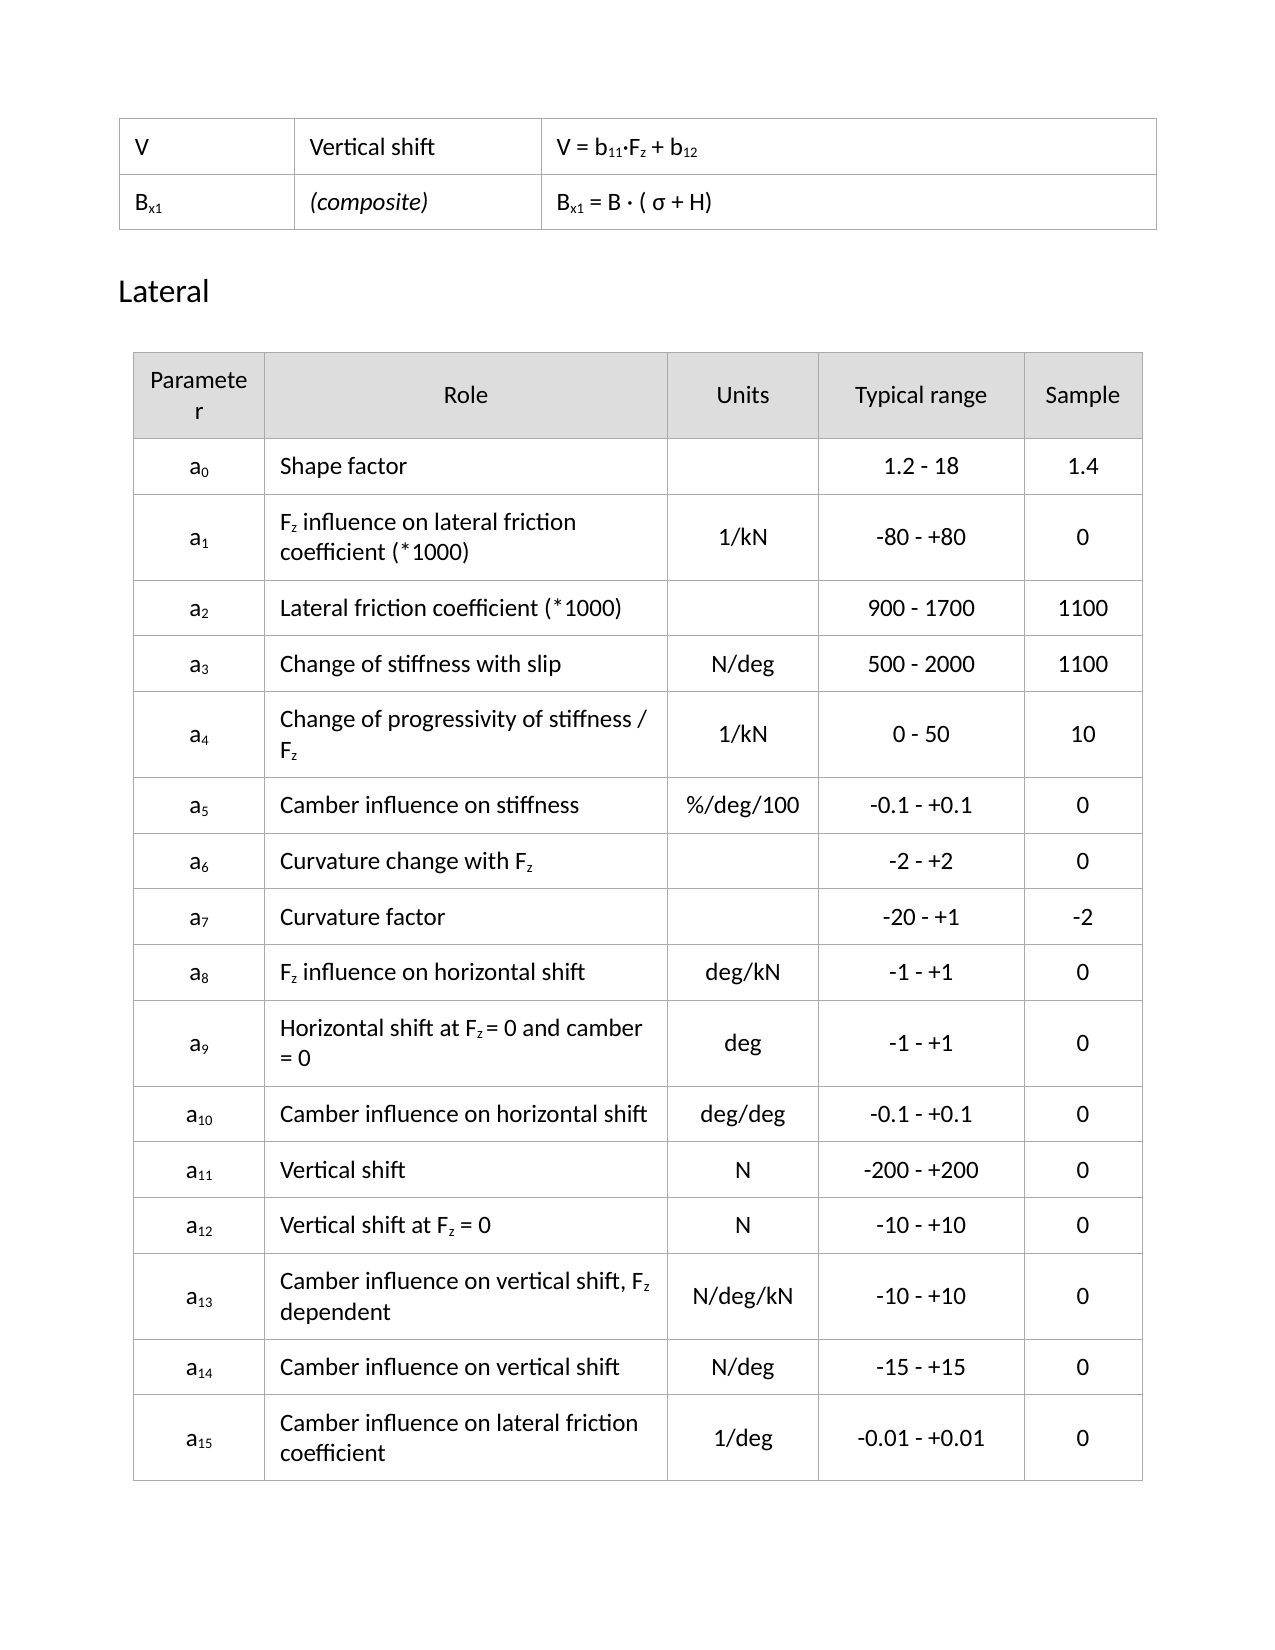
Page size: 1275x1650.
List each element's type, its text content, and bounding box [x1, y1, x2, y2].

table_cell 1/kN [668, 495, 818, 579]
table_cell deg [668, 1001, 818, 1086]
table_header Parameter [134, 353, 264, 438]
table_cell Change of progressivity of stiffness / Fz [265, 692, 667, 777]
table_cell Lateral friction coefficient (*1000) [265, 581, 667, 635]
table_cell 500 - 2000 [819, 636, 1024, 691]
table_cell N [668, 1142, 818, 1197]
table_cell Vertical shift at Fz = 0 [265, 1198, 667, 1252]
table_cell a5 [134, 778, 264, 833]
table_header Units [668, 353, 818, 438]
table_cell 1100 [1025, 581, 1142, 635]
table_cell 0 [1025, 1254, 1142, 1339]
table_cell -10 - +10 [819, 1198, 1024, 1252]
table_cell Camber influence on vertical shift [265, 1340, 667, 1394]
table_cell -0.01 - +0.01 [819, 1395, 1024, 1480]
table_cell N/deg/kN [668, 1254, 818, 1339]
table_cell [668, 439, 818, 493]
table_cell Camber influence on lateral friction coefficient [265, 1395, 667, 1480]
table_cell a15 [134, 1395, 264, 1480]
table_cell [668, 889, 818, 944]
table_cell 0 [1025, 1087, 1142, 1141]
table_cell -1 - +1 [819, 945, 1024, 999]
table_cell 1/kN [668, 692, 818, 777]
table_cell a8 [134, 945, 264, 999]
table_cell N [668, 1198, 818, 1252]
table_cell Horizontal shift at Fz = 0 and camber = 0 [265, 1001, 667, 1086]
table_cell %/deg/100 [668, 778, 818, 833]
table_header Role [265, 353, 667, 438]
table_cell a0 [134, 439, 264, 493]
table_cell N/deg [668, 636, 818, 691]
table_cell -15 - +15 [819, 1340, 1024, 1394]
table_cell a12 [134, 1198, 264, 1252]
table_cell Shape factor [265, 439, 667, 493]
table_cell 0 [1025, 945, 1142, 999]
table_cell Change of stiffness with slip [265, 636, 667, 691]
table_cell 900 - 1700 [819, 581, 1024, 635]
table_cell a4 [134, 692, 264, 777]
table_cell 0 [1025, 1395, 1142, 1480]
table_cell Fz influence on horizontal shift [265, 945, 667, 999]
table_cell Curvature factor [265, 889, 667, 944]
table_cell Bx1 = B · ( σ + H) [542, 175, 1156, 229]
table_cell 0 [1025, 1001, 1142, 1086]
table_cell 0 [1025, 778, 1142, 833]
table_cell -10 - +10 [819, 1254, 1024, 1339]
table_cell 0 [1025, 1142, 1142, 1197]
table_cell Bx1 [120, 175, 294, 229]
table_header Sample [1025, 353, 1142, 438]
table_cell a3 [134, 636, 264, 691]
table_cell V [120, 119, 294, 174]
table_cell Camber influence on vertical shift, Fz dependent [265, 1254, 667, 1339]
table_cell a10 [134, 1087, 264, 1141]
table_cell a14 [134, 1340, 264, 1394]
table_cell [668, 581, 818, 635]
table_cell -2 [1025, 889, 1142, 944]
table_cell -2 - +2 [819, 834, 1024, 888]
table_cell 0 [1025, 834, 1142, 888]
table_cell deg/kN [668, 945, 818, 999]
table_cell -0.1 - +0.1 [819, 778, 1024, 833]
table_cell a9 [134, 1001, 264, 1086]
table_cell a7 [134, 889, 264, 944]
table_cell 10 [1025, 692, 1142, 777]
table_cell [668, 834, 818, 888]
table_cell -0.1 - +0.1 [819, 1087, 1024, 1141]
table_cell 0 [1025, 1198, 1142, 1252]
text Lateral [118, 270, 1157, 311]
table_cell (composite) [295, 175, 541, 229]
table_cell Camber influence on horizontal shift [265, 1087, 667, 1141]
table_cell Fz influence on lateral friction coefficient (*1000) [265, 495, 667, 579]
table_cell a1 [134, 495, 264, 579]
table_cell a6 [134, 834, 264, 888]
table_cell Vertical shift [265, 1142, 667, 1197]
table_cell 0 - 50 [819, 692, 1024, 777]
table_cell a13 [134, 1254, 264, 1339]
table_cell Vertical shift [295, 119, 541, 174]
table_cell N/deg [668, 1340, 818, 1394]
table_cell 1100 [1025, 636, 1142, 691]
table_cell 0 [1025, 1340, 1142, 1394]
table_cell -200 - +200 [819, 1142, 1024, 1197]
table_cell a11 [134, 1142, 264, 1197]
table_cell -80 - +80 [819, 495, 1024, 579]
table_cell Curvature change with Fz [265, 834, 667, 888]
table_header Typical range [819, 353, 1024, 438]
table_cell -1 - +1 [819, 1001, 1024, 1086]
table_cell -20 - +1 [819, 889, 1024, 944]
table_cell 1/deg [668, 1395, 818, 1480]
table_cell Camber influence on stiffness [265, 778, 667, 833]
table_cell deg/deg [668, 1087, 818, 1141]
table_cell 1.2 - 18 [819, 439, 1024, 493]
table_cell V = b11·Fz + b12 [542, 119, 1156, 174]
table_cell 1.4 [1025, 439, 1142, 493]
table_cell 0 [1025, 495, 1142, 579]
table_cell a2 [134, 581, 264, 635]
